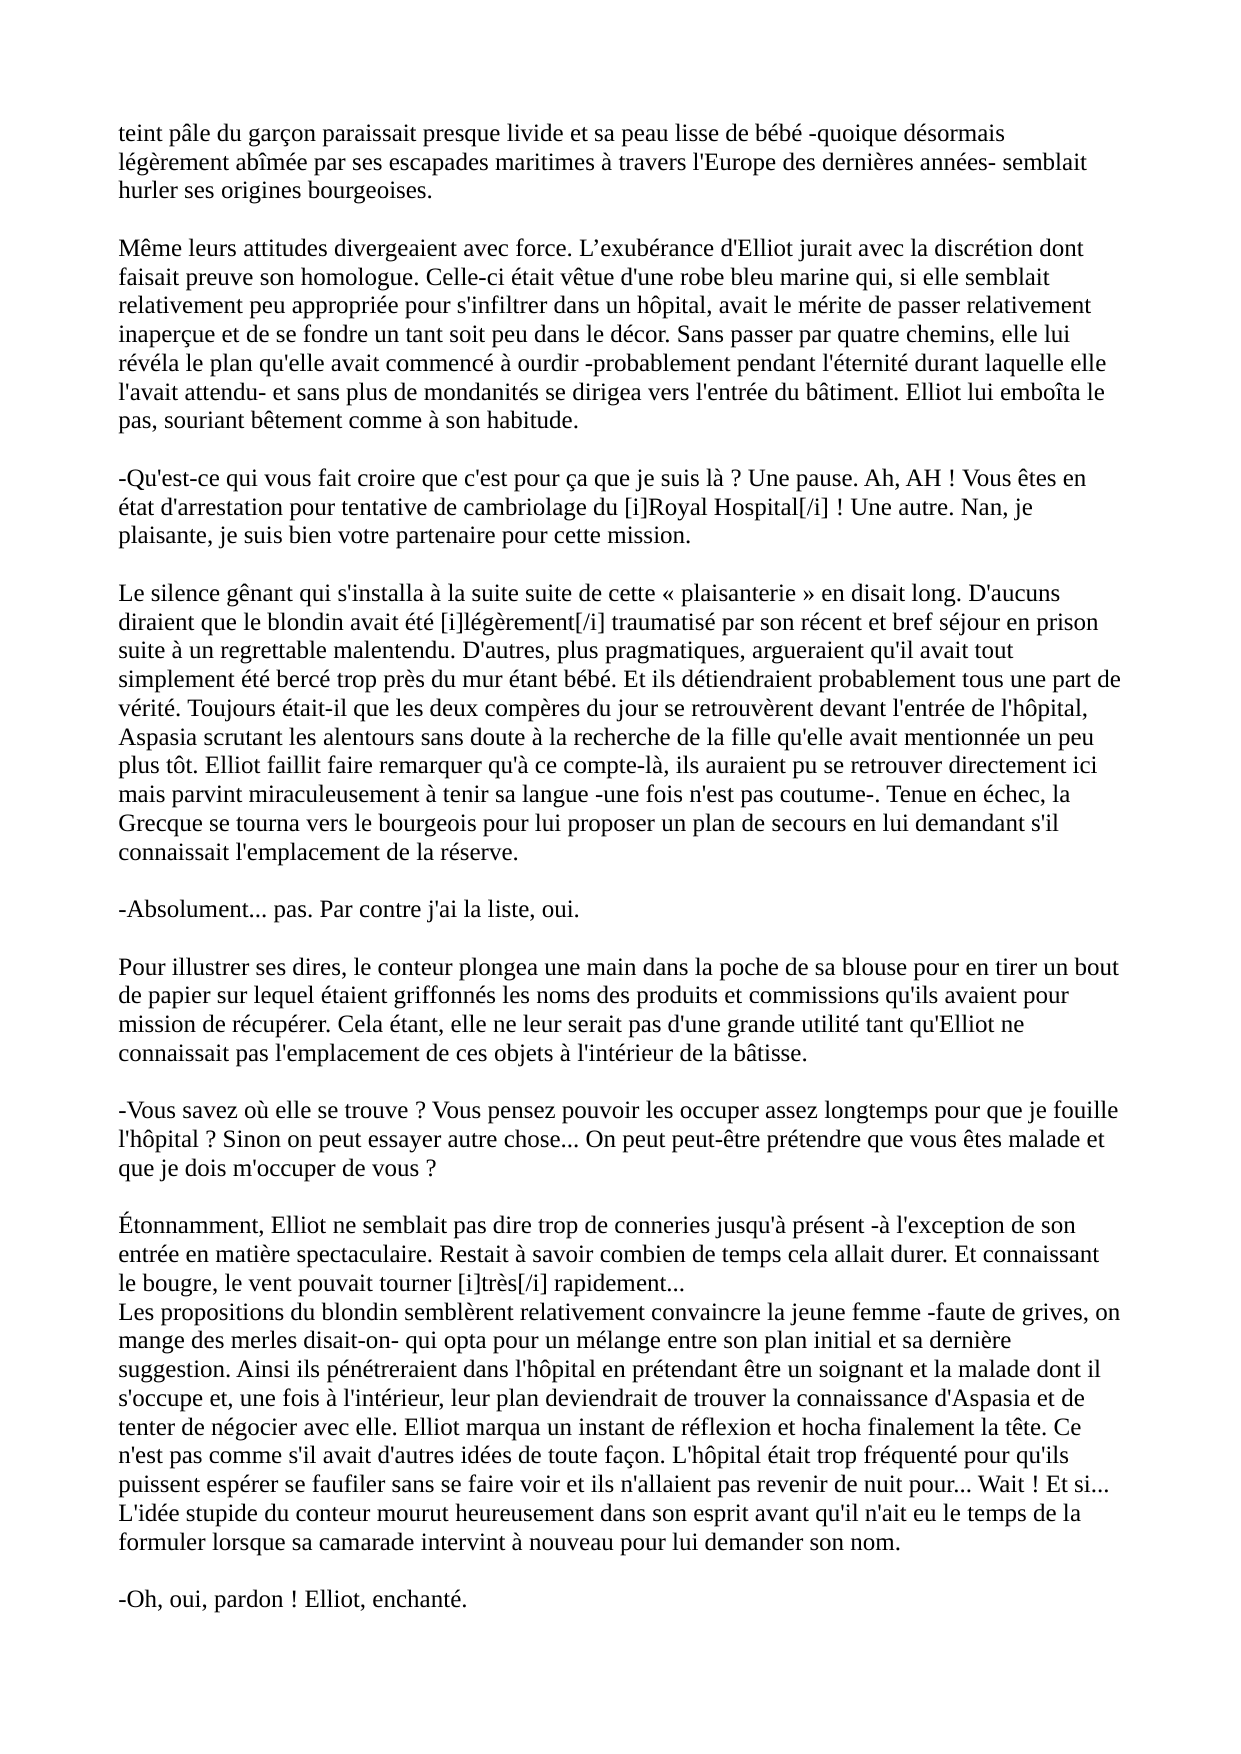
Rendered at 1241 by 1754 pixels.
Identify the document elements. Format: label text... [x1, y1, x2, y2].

text Même leurs attitudes divergeaient avec force. L’exubérance d'Elliot jurait avec la discrétion dont faisait preuve son homologue. Celle-ci était vêtue d'une robe bleu marine qui, si elle semblait relativement peu appropriée pour s'infiltrer dans un hôpital, avait le mérite de passer relativement inaperçue et de se fondre un tant soit peu dans le décor. Sans passer par quatre chemins, elle lui révéla le plan qu'elle avait commencé à ourdir -probablement pendant l'éternité durant laquelle elle l'avait attendu- et sans plus de mondanités se dirigea vers l'entrée du bâtiment. Elliot lui emboîta le pas, souriant bêtement comme à son habitude. [118, 233, 1122, 434]
text Les propositions du blondin semblèrent relativement convaincre la jeune femme -faute de grives, on mange des merles disait-on- qui opta pour un mélange entre son plan initial et sa dernière suggestion. Ainsi ils pénétreraient dans l'hôpital en prétendant être un soignant et la malade dont il s'occupe et, une fois à l'intérieur, leur plan deviendrait de trouver la connaissance d'Aspasia et de tenter de négocier avec elle. Elliot marqua un instant de réflexion et hocha finalement la tête. Ce n'est pas comme s'il avait d'autres idées de toute façon. L'hôpital était trop fréquenté pour qu'ils puissent espérer se faufiler sans se faire voir et ils n'allaient pas revenir de nuit pour... Wait ! Et si... L'idée stupide du conteur mourut heureusement dans son esprit avant qu'il n'ait eu le temps de la formuler lorsque sa camarade intervint à nouveau pour lui demander son nom. [118, 1297, 1122, 1556]
text -Absolument... pas. Par contre j'ai la liste, oui. [118, 894, 1122, 923]
text -Oh, oui, pardon ! Elliot, enchanté. [118, 1584, 1122, 1613]
text -Qu'est-ce qui vous fait croire que c'est pour ça que je suis là ? Une pause. Ah, AH ! Vous êtes en état d'arrestation pour tentative de cambriolage du [i]Royal Hospital[/i] ! Une autre. Nan, je plaisante, je suis bien votre partenaire pour cette mission. [118, 463, 1122, 549]
text Le silence gênant qui s'installa à la suite suite de cette « plaisanterie » en disait long. D'aucuns diraient que le blondin avait été [i]légèrement[/i] traumatisé par son récent et bref séjour en prison suite à un regrettable malentendu. D'autres, plus pragmatiques, argueraient qu'il avait tout simplement été bercé trop près du mur étant bébé. Et ils détiendraient probablement tous une part de vérité. Toujours était-il que les deux compères du jour se retrouvèrent devant l'entrée de l'hôpital, Aspasia scrutant les alentours sans doute à la recherche de la fille qu'elle avait mentionnée un peu plus tôt. Elliot faillit faire remarquer qu'à ce compte-là, ils auraient pu se retrouver directement ici mais parvint miraculeusement à tenir sa langue -une fois n'est pas coutume-. Tenue en échec, la Grecque se tourna vers le bourgeois pour lui proposer un plan de secours en lui demandant s'il connaissait l'emplacement de la réserve. [118, 578, 1122, 866]
text teint pâle du garçon paraissait presque livide et sa peau lisse de bébé -quoique désormais légèrement abîmée par ses escapades maritimes à travers l'Europe des dernières années- semblait hurler ses origines bourgeoises. [118, 118, 1122, 204]
text Pour illustrer ses dires, le conteur plongea une main dans la poche de sa blouse pour en tirer un bout de papier sur lequel étaient griffonnés les noms des produits et commissions qu'ils avaient pour mission de récupérer. Cela étant, elle ne leur serait pas d'une grande utilité tant qu'Elliot ne connaissait pas l'emplacement de ces objets à l'intérieur de la bâtisse. [118, 952, 1122, 1067]
text Étonnamment, Elliot ne semblait pas dire trop de conneries jusqu'à présent -à l'exception de son entrée en matière spectaculaire. Restait à savoir combien de temps cela allait durer. Et connaissant le bougre, le vent pouvait tourner [i]très[/i] rapidement... [118, 1211, 1122, 1297]
text -Vous savez où elle se trouve ? Vous pensez pouvoir les occuper assez longtemps pour que je fouille l'hôpital ? Sinon on peut essayer autre chose... On peut peut-être prétendre que vous êtes malade et que je dois m'occuper de vous ? [118, 1096, 1122, 1182]
